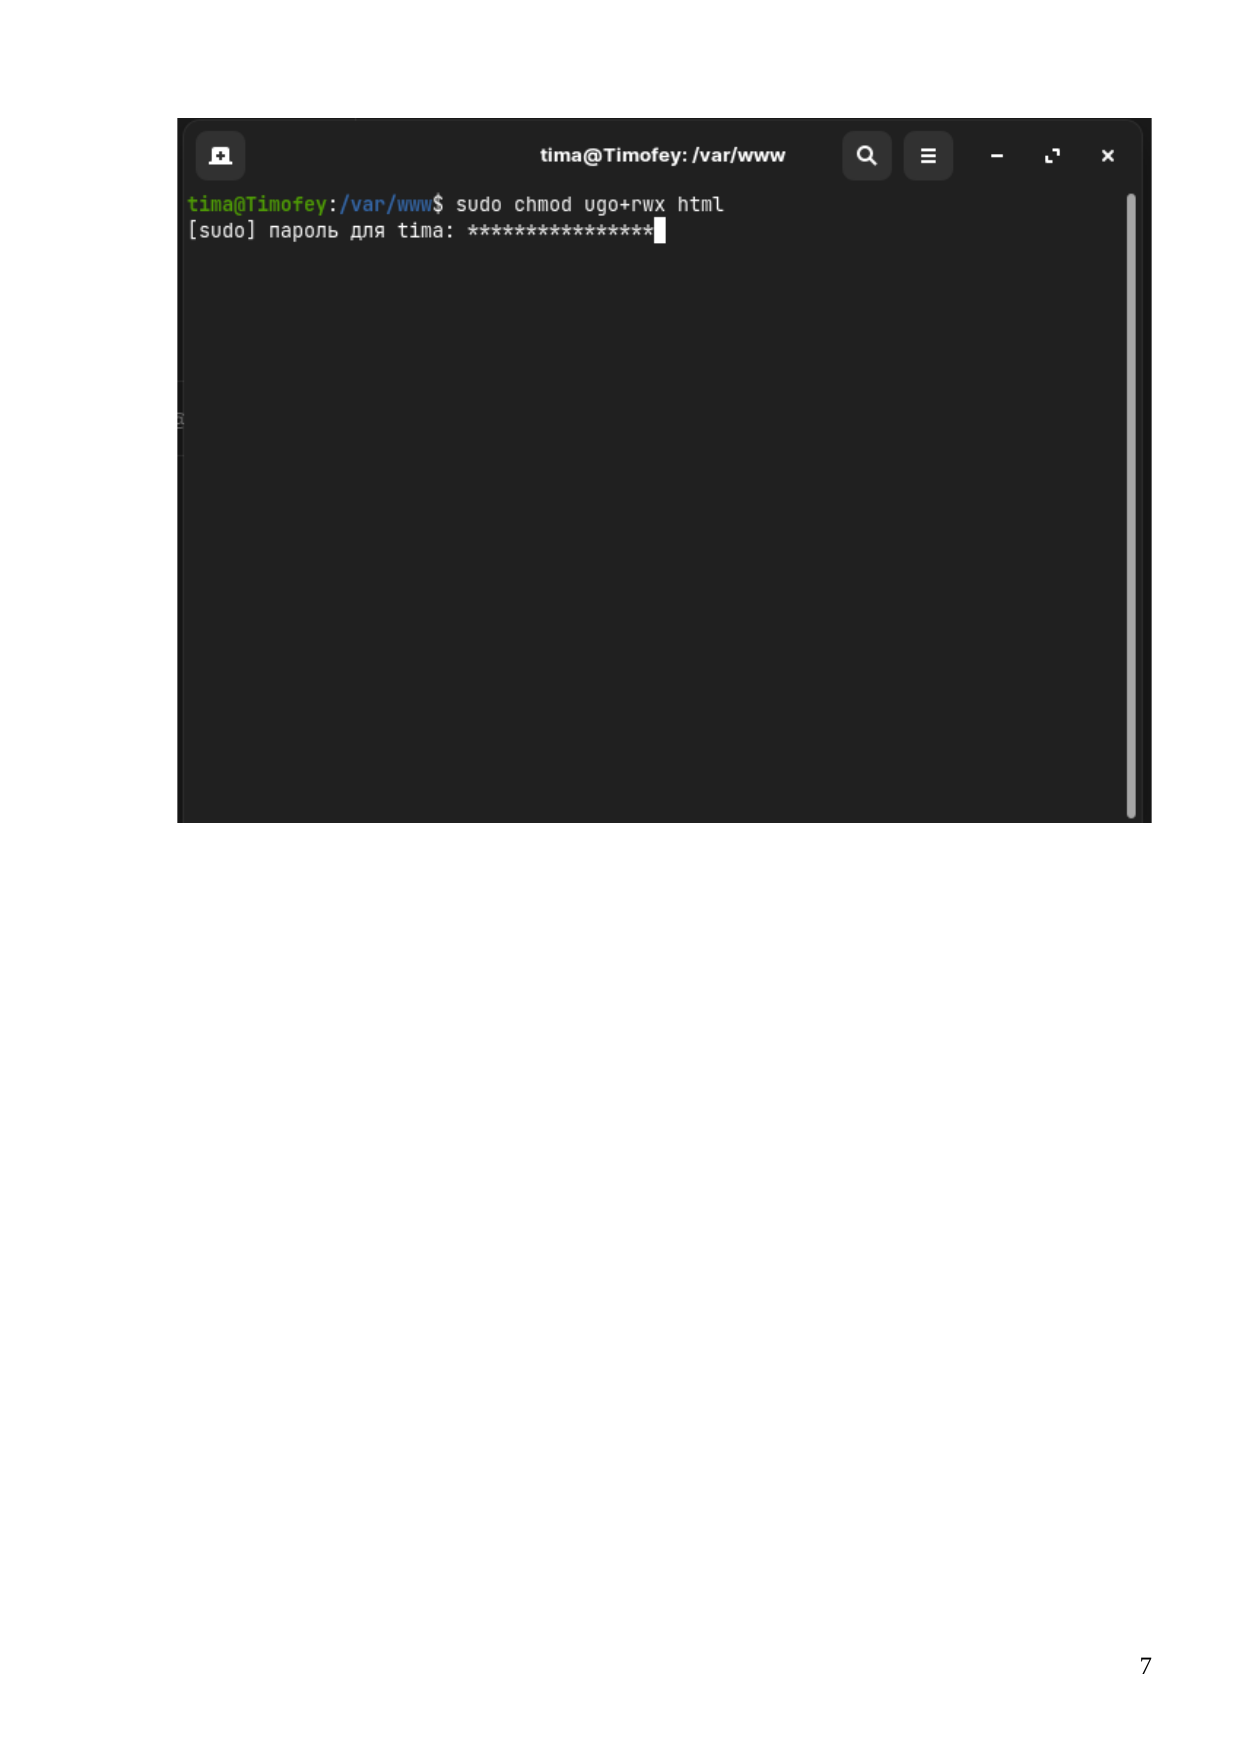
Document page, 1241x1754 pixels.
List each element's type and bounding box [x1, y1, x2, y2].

picture [177, 118, 1152, 823]
